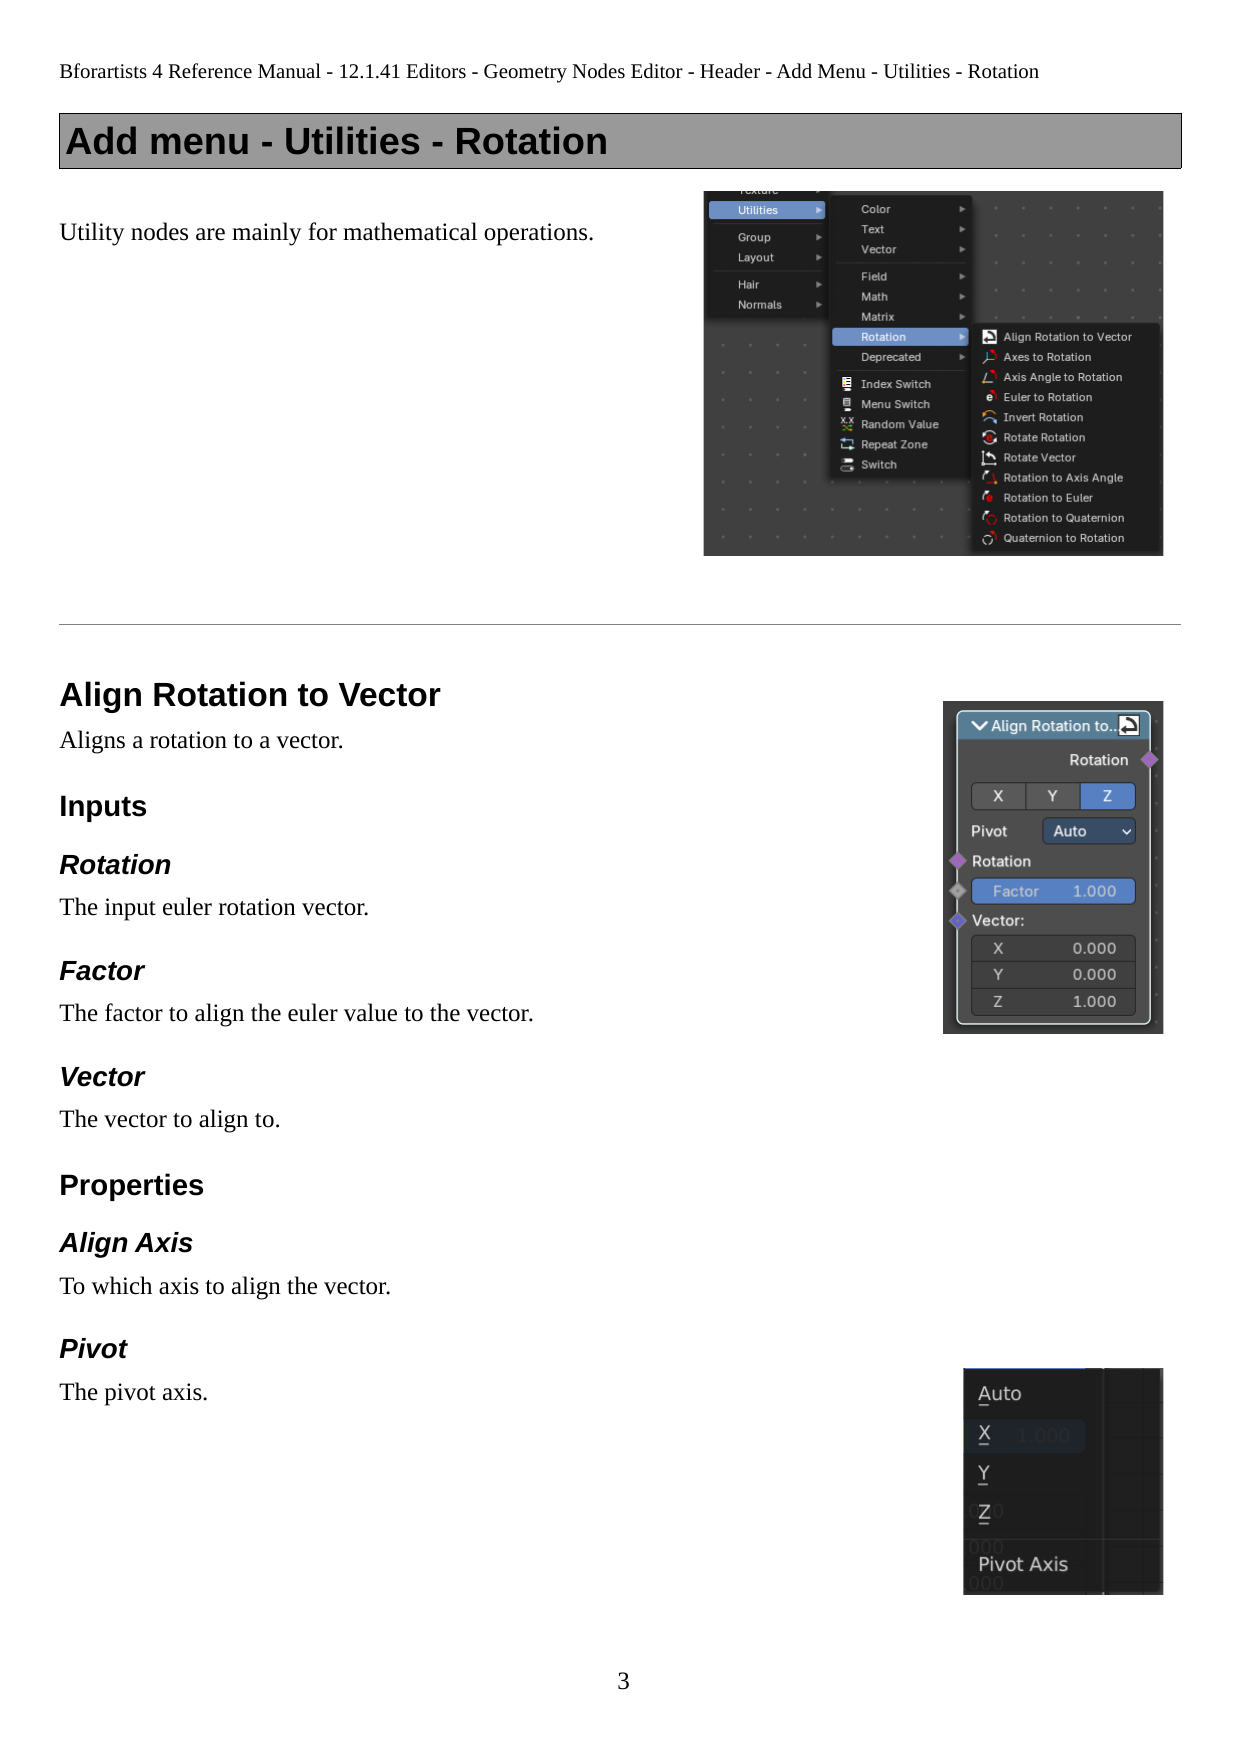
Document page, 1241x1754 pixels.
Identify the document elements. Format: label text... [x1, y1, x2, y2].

picture [703, 191, 1164, 556]
text Utility nodes are mainly for mathematical operations. [59, 217, 703, 246]
subtitle Factor [59, 954, 943, 986]
subtitle Properties [59, 1168, 1181, 1202]
picture [943, 701, 1164, 1034]
text The pivot axis. [59, 1377, 963, 1406]
text The input euler rotation vector. [59, 892, 943, 921]
subtitle Align Rotation to Vector [59, 674, 1181, 713]
table_header Add menu - Utilities - Rotation [60, 114, 1181, 168]
text The vector to align to. [59, 1104, 1181, 1133]
subtitle [1164, 954, 1181, 986]
text The factor to align the euler value to the vector. [59, 998, 943, 1027]
subtitle [1164, 848, 1181, 880]
subtitle [1164, 789, 1181, 823]
picture [963, 1368, 1164, 1595]
subtitle Pivot [59, 1333, 1181, 1364]
subtitle Inputs [59, 789, 943, 823]
subtitle Align Axis [59, 1227, 1181, 1258]
text Aligns a rotation to a vector. [59, 726, 943, 754]
text To which axis to align the vector. [59, 1271, 1181, 1300]
subtitle Rotation [59, 848, 943, 880]
subtitle Vector [59, 1060, 1181, 1092]
text [1164, 1377, 1181, 1406]
